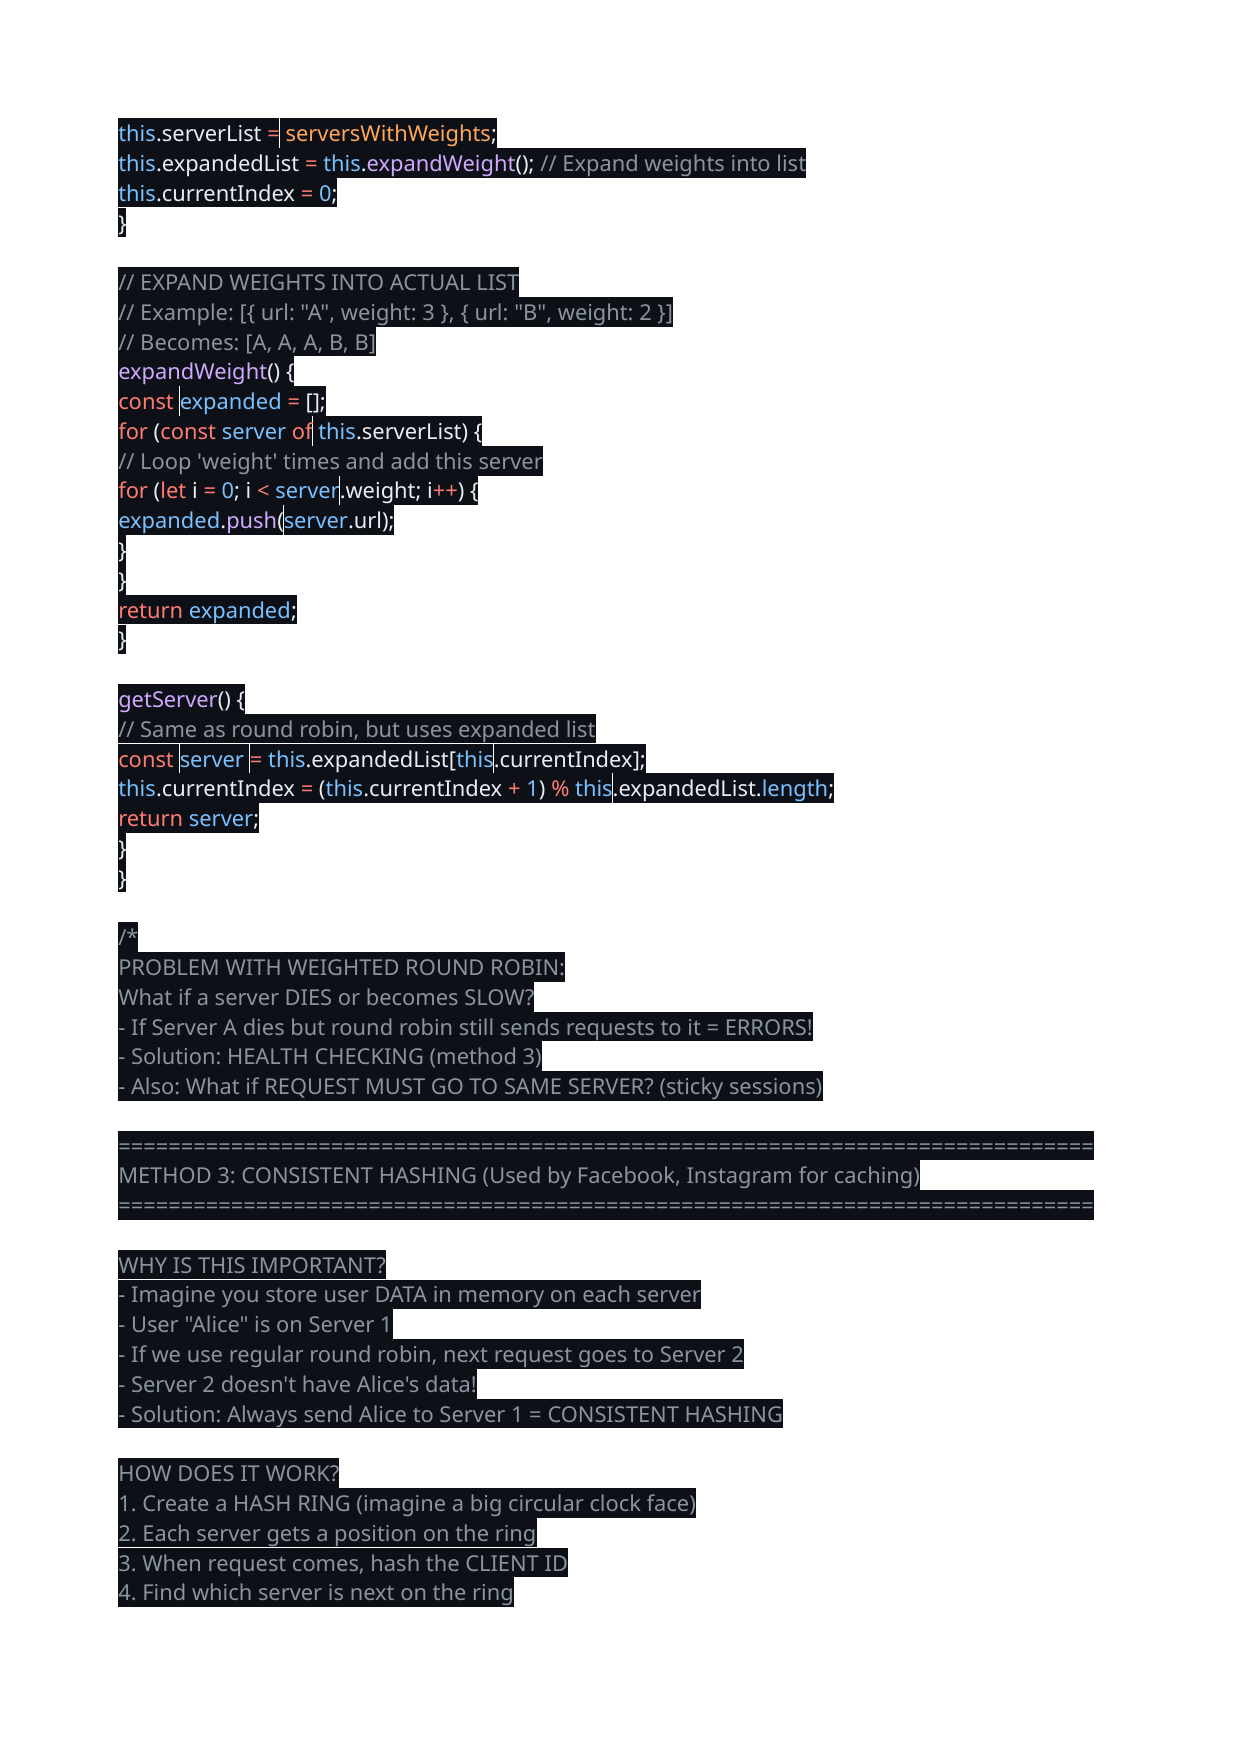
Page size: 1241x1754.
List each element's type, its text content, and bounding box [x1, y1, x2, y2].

text // Becomes: [A, A, A, B, B] [118, 327, 1122, 356]
text this.currentIndex = (this.currentIndex + 1) % this.expandedList.length; [118, 773, 1122, 803]
text expandWeight() { [118, 356, 1122, 386]
text /* [118, 922, 1122, 952]
text - Server 2 doesn't have Alice's data! [118, 1369, 1122, 1399]
text - Solution: HEALTH CHECKING (method 3) [118, 1041, 1122, 1071]
text - User "Alice" is on Server 1 [118, 1309, 1122, 1339]
text getServer() { [118, 684, 1122, 714]
text WHY IS THIS IMPORTANT? [118, 1250, 1122, 1279]
text } [118, 207, 1122, 237]
text // Example: [{ url: "A", weight: 3 }, { url: "B", weight: 2 }] [118, 297, 1122, 327]
text PROBLEM WITH WEIGHTED ROUND ROBIN: [118, 952, 1122, 982]
text this.expandedList = this.expandWeight(); // Expand weights into list [118, 148, 1122, 178]
text } [118, 833, 1122, 863]
text this.serverList = serversWithWeights; [118, 118, 1122, 148]
text expanded.push(server.url); [118, 505, 1122, 535]
text // Same as round robin, but uses expanded list [118, 714, 1122, 743]
text - If Server A dies but round robin still sends requests to it = ERRORS! [118, 1012, 1122, 1041]
text // Loop 'weight' times and add this server [118, 446, 1122, 476]
text this.currentIndex = 0; [118, 178, 1122, 207]
text for (let i = 0; i < server.weight; i++) { [118, 476, 1122, 505]
text ============================================================================== [118, 1131, 1122, 1160]
text METHOD 3: CONSISTENT HASHING (Used by Facebook, Instagram for caching) [118, 1160, 1122, 1190]
text return expanded; [118, 595, 1122, 624]
text - Imagine you store user DATA in memory on each server [118, 1279, 1122, 1309]
text const server = this.expandedList[this.currentIndex]; [118, 743, 1122, 773]
text ============================================================================== [118, 1190, 1122, 1220]
text const expanded = []; [118, 386, 1122, 416]
text } [118, 624, 1122, 654]
text HOW DOES IT WORK? [118, 1458, 1122, 1488]
text What if a server DIES or becomes SLOW? [118, 982, 1122, 1012]
text } [118, 863, 1122, 892]
text - If we use regular round robin, next request goes to Server 2 [118, 1339, 1122, 1369]
text } [118, 565, 1122, 595]
text for (const server of this.serverList) { [118, 416, 1122, 446]
text } [118, 535, 1122, 565]
text 1. Create a HASH RING (imagine a big circular clock face) [118, 1488, 1122, 1518]
text // EXPAND WEIGHTS INTO ACTUAL LIST [118, 267, 1122, 297]
text - Solution: Always send Alice to Server 1 = CONSISTENT HASHING [118, 1399, 1122, 1428]
text 2. Each server gets a position on the ring [118, 1518, 1122, 1547]
text 3. When request comes, hash the CLIENT ID [118, 1547, 1122, 1577]
text 4. Find which server is next on the ring [118, 1577, 1122, 1607]
text - Also: What if REQUEST MUST GO TO SAME SERVER? (sticky sessions) [118, 1071, 1122, 1101]
text return server; [118, 803, 1122, 833]
